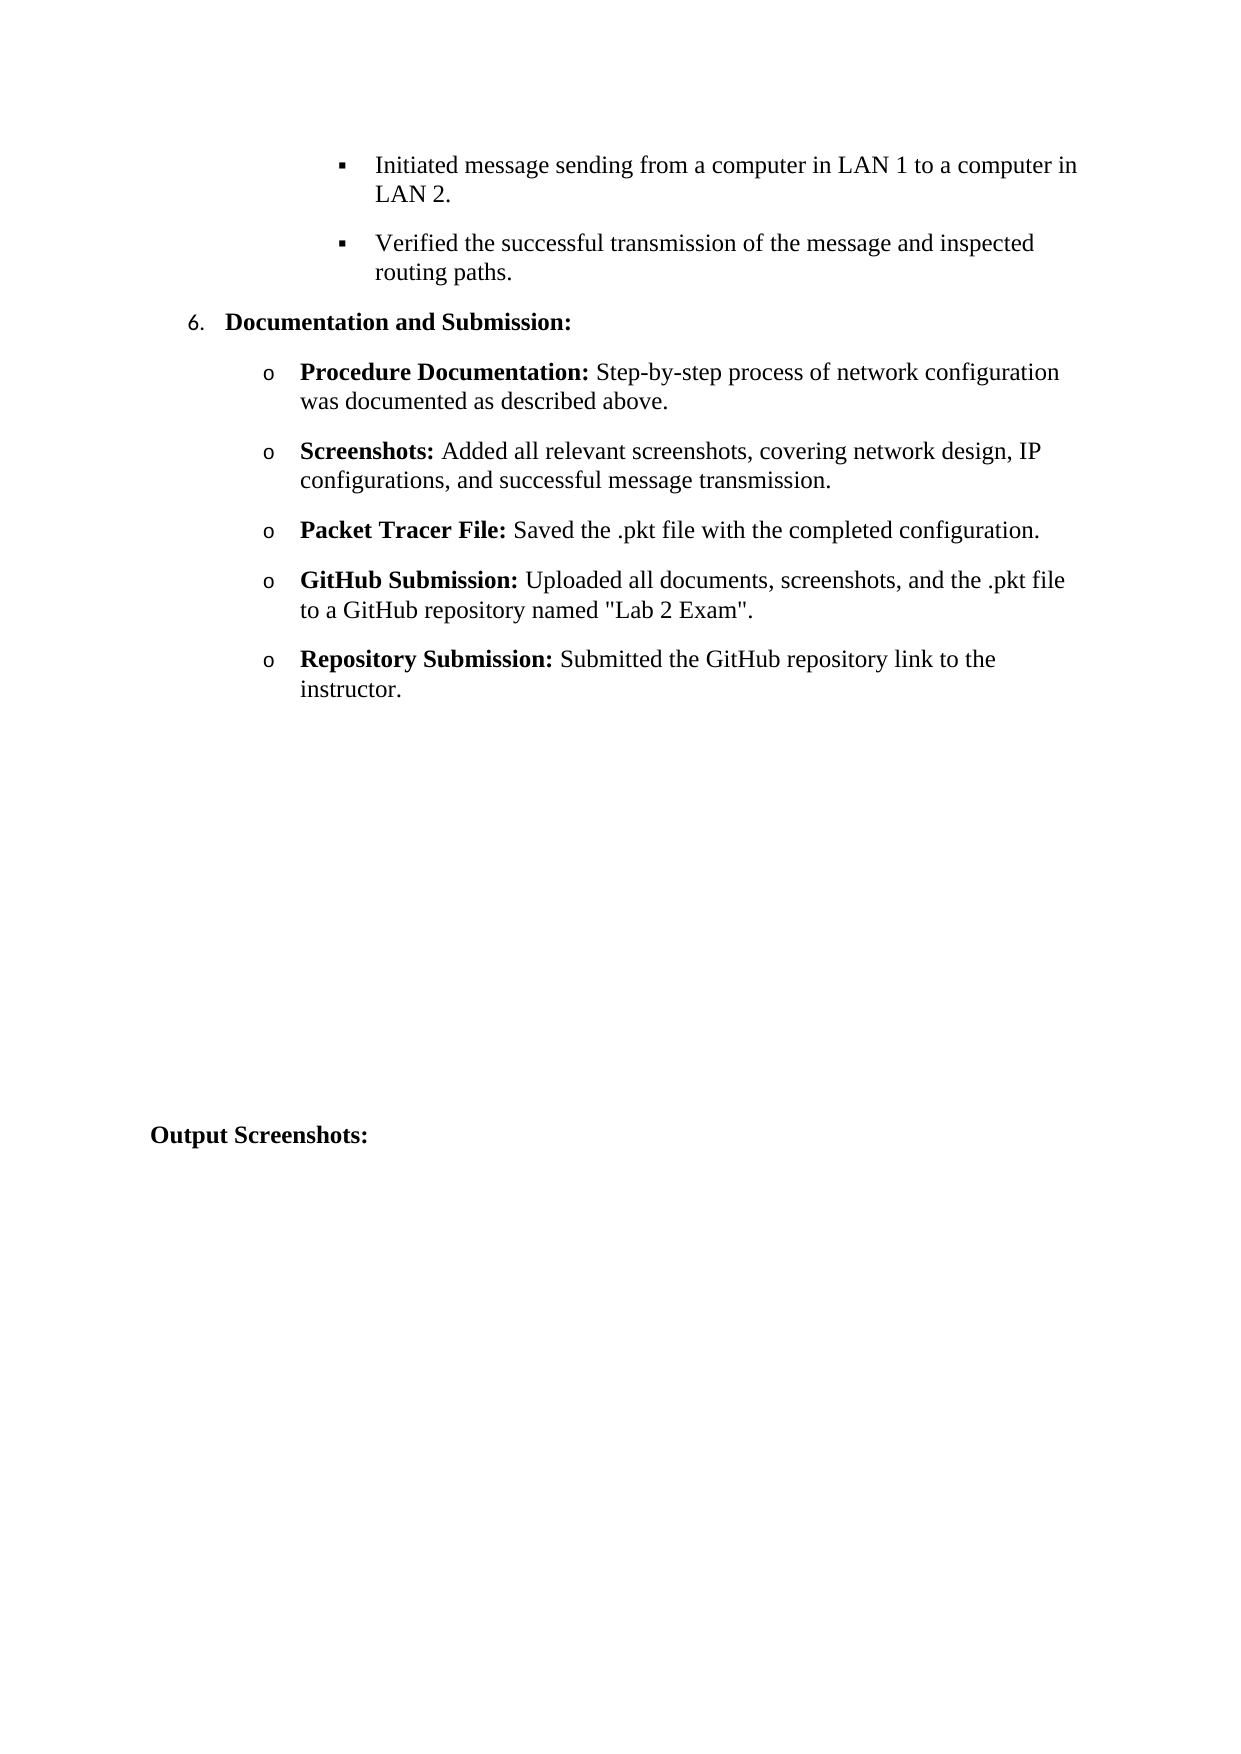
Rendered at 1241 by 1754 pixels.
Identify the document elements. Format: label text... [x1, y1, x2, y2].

list Verified the successful transmission of the message and inspected routing paths. [337, 228, 1090, 286]
list Packet Tracer File: Saved the .pkt file with the completed configuration. [262, 515, 1090, 544]
text Output Screenshots: [150, 1120, 1090, 1149]
list Procedure Documentation: Step-by-step process of network configuration was documented as described above. [262, 357, 1090, 415]
list GitHub Submission: Uploaded all documents, screenshots, and the .pkt file to a GitHub repository named "Lab 2 Exam". [262, 565, 1090, 624]
list Screenshots: Added all relevant screenshots, covering network design, IP configurations, and successful message transmission. [262, 436, 1090, 494]
list Initiated message sending from a computer in LAN 1 to a computer in LAN 2. [337, 150, 1090, 207]
list Repository Submission: Submitted the GitHub repository link to the instructor. [262, 644, 1090, 703]
list Documentation and Submission: [187, 307, 1090, 336]
